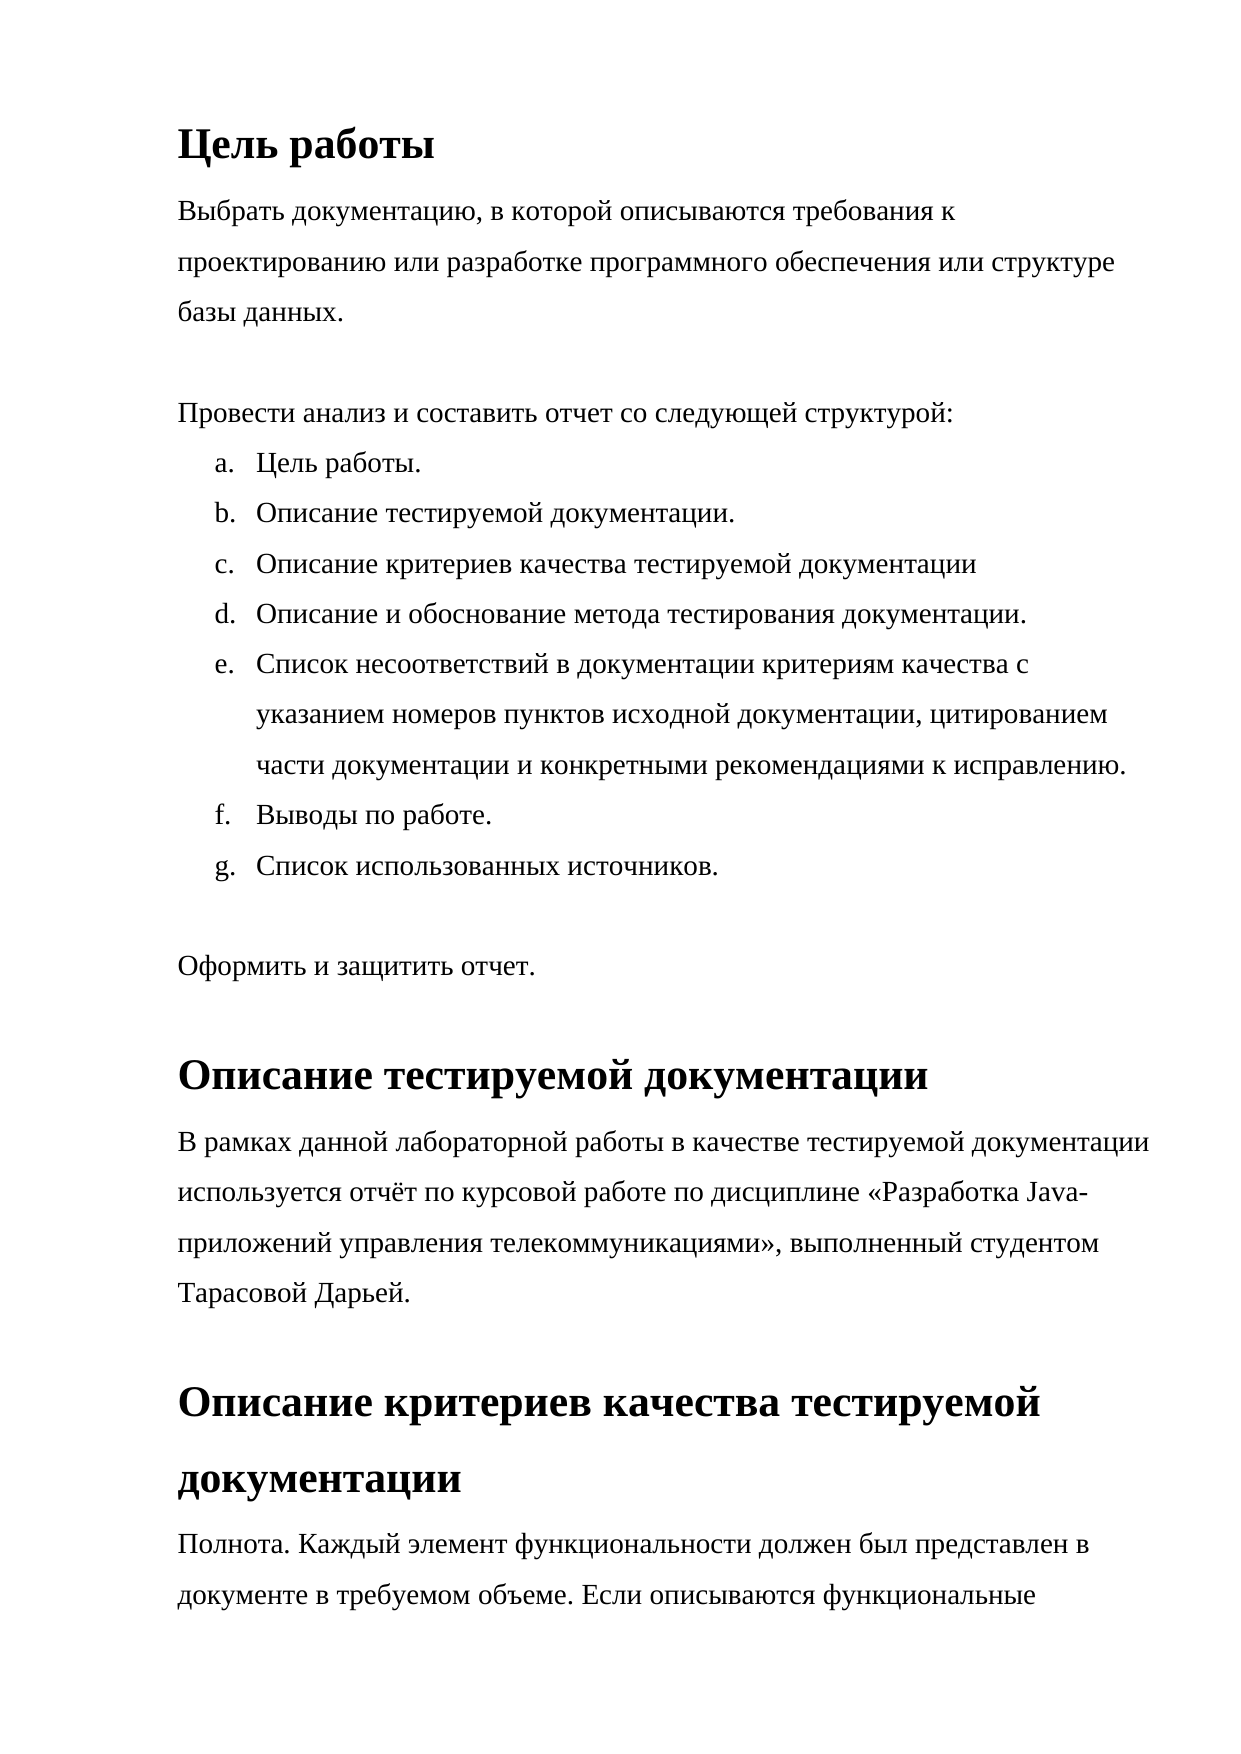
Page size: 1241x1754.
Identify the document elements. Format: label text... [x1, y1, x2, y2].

list Цель работы. [214, 445, 1152, 479]
text Провести анализ и составить отчет со следующей структурой: [177, 395, 1152, 428]
text Описание тестируемой документации [177, 1049, 1152, 1099]
list Список использованных источников. [214, 848, 1152, 881]
list Описание критериев качества тестируемой документации [214, 546, 1152, 579]
list Список несоответствий в документации критериям качества с указанием номеров пунктов исходной документации, цитированием части документации и конкретными рекомендациями к исправлению. [214, 646, 1152, 781]
list Описание тестируемой документации. [214, 495, 1152, 529]
text В рамках данной лабораторной работы в качестве тестируемой документации используется отчёт по курсовой работе по дисциплине «Разработка Java-приложений управления телекоммуникациями», выполненный студентом Тарасовой Дарьей. [177, 1124, 1152, 1309]
list Выводы по работе. [214, 797, 1152, 831]
text Оформить и защитить отчет. [177, 948, 1152, 982]
text Цель работы [177, 118, 1152, 168]
text Выбрать документацию, в которой описываются требования к проектированию или разработке программного обеспечения или структуре базы данных. [177, 193, 1152, 328]
text Полнота. Каждый элемент функциональности должен был представлен в документе в требуемом объеме. Если описываются функциональные [177, 1527, 1152, 1611]
list Описание и обоснование метода тестирования документации. [214, 596, 1152, 629]
text Описание критериев качества тестируемой документации [177, 1376, 1152, 1502]
